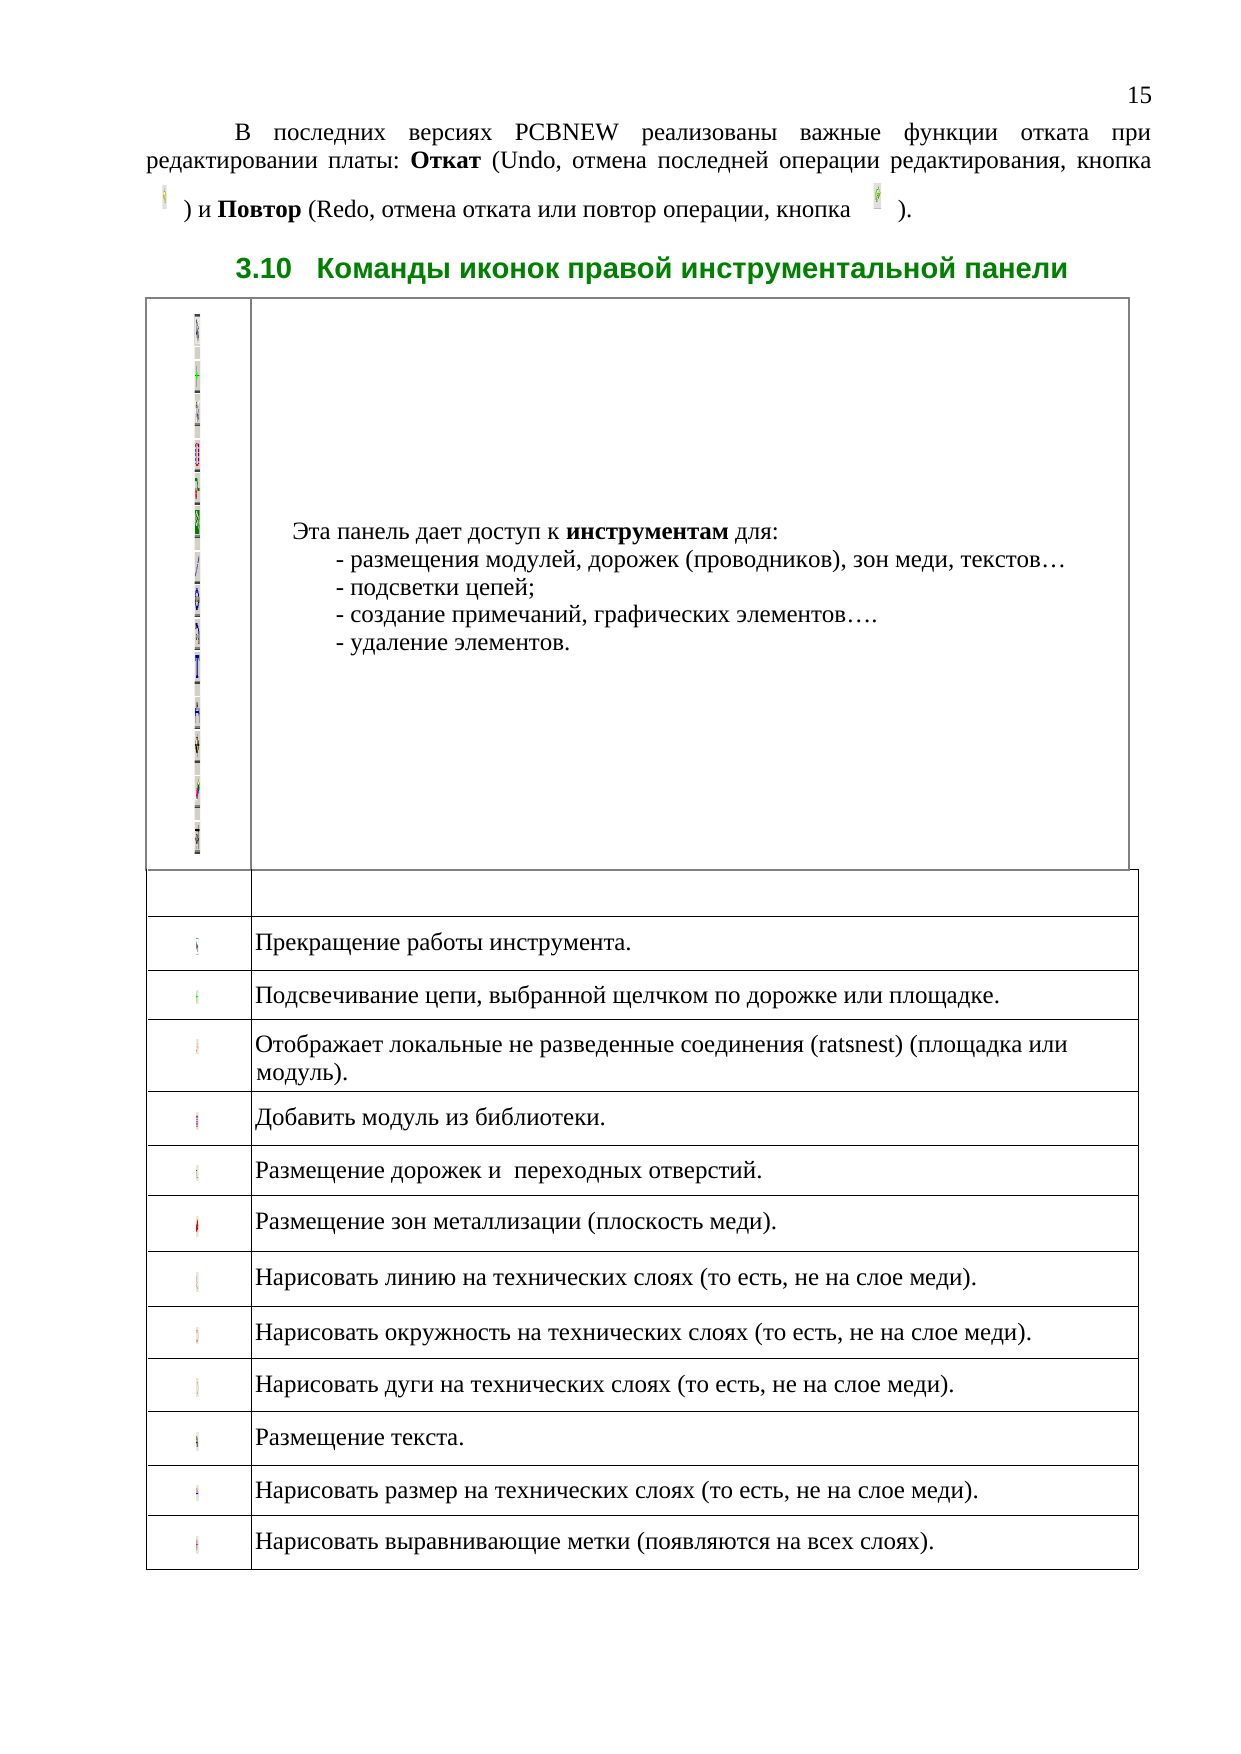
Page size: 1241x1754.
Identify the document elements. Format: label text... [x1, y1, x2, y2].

picture [162, 184, 167, 209]
table_header [147, 299, 250, 869]
table_cell Подсвечивание цепи, выбранной щелчком по дорожке или площадке. [252, 971, 1138, 1018]
table_cell Нарисовать выравнивающие метки (появляются на всех слоях). [252, 1516, 1138, 1569]
table_cell Размещение зон металлизации (плоскость меди). [252, 1196, 1138, 1251]
table_cell Нарисовать дуги на технических слоях (то есть, не на слое меди). [252, 1359, 1138, 1411]
table_cell [147, 1412, 251, 1465]
picture [873, 182, 882, 209]
table_cell [147, 1307, 251, 1358]
table_cell [147, 1252, 251, 1306]
table_cell [147, 1196, 251, 1251]
table_cell [147, 1146, 251, 1195]
table_cell [147, 1516, 251, 1569]
table_cell [147, 917, 251, 970]
table_header [1130, 297, 1138, 869]
table_cell [147, 1092, 251, 1145]
table_cell Прекращение работы инструмента. [252, 917, 1138, 970]
text В последних версиях PCBNEW реализованы важные функции отката при редактировании платы: Откат (Undo, отмена последней операции редактирования, кнопка ) и Повтор (Redo, отмена отката или повтор операции, кнопка ). [146, 118, 1152, 223]
table_cell Нарисовать размер на технических слоях (то есть, не на слое меди). [252, 1466, 1138, 1515]
table_cell [147, 1020, 251, 1091]
table_cell [147, 1359, 251, 1411]
table_cell Размещение текста. [252, 1412, 1138, 1465]
picture [194, 313, 201, 854]
table_cell Добавить модуль из библиотеки. [252, 1092, 1138, 1145]
table_cell Отображает локальные не разведенные соединения (ratsnest) (площадка или модуль). [252, 1020, 1138, 1091]
table_cell Размещение дорожек и переходных отверстий. [252, 1146, 1138, 1195]
subtitle Команды иконок правой инструментальной панели [146, 252, 1152, 285]
table_cell [147, 1466, 251, 1515]
table_cell [147, 971, 251, 1018]
table_cell Нарисовать линию на технических слоях (то есть, не на слое меди). [252, 1252, 1138, 1306]
table_cell Нарисовать окружность на технических слоях (то есть, не на слое меди). [252, 1307, 1138, 1358]
table_cell [252, 870, 1138, 916]
table_cell [147, 870, 251, 916]
table_header Эта панель дает доступ к инструментам для: - размещения модулей, дорожек (проводников), зон меди, текстов… - подсветки цепей; - создание примечаний, графических элементов…. - удаление элементов. [252, 299, 1128, 869]
